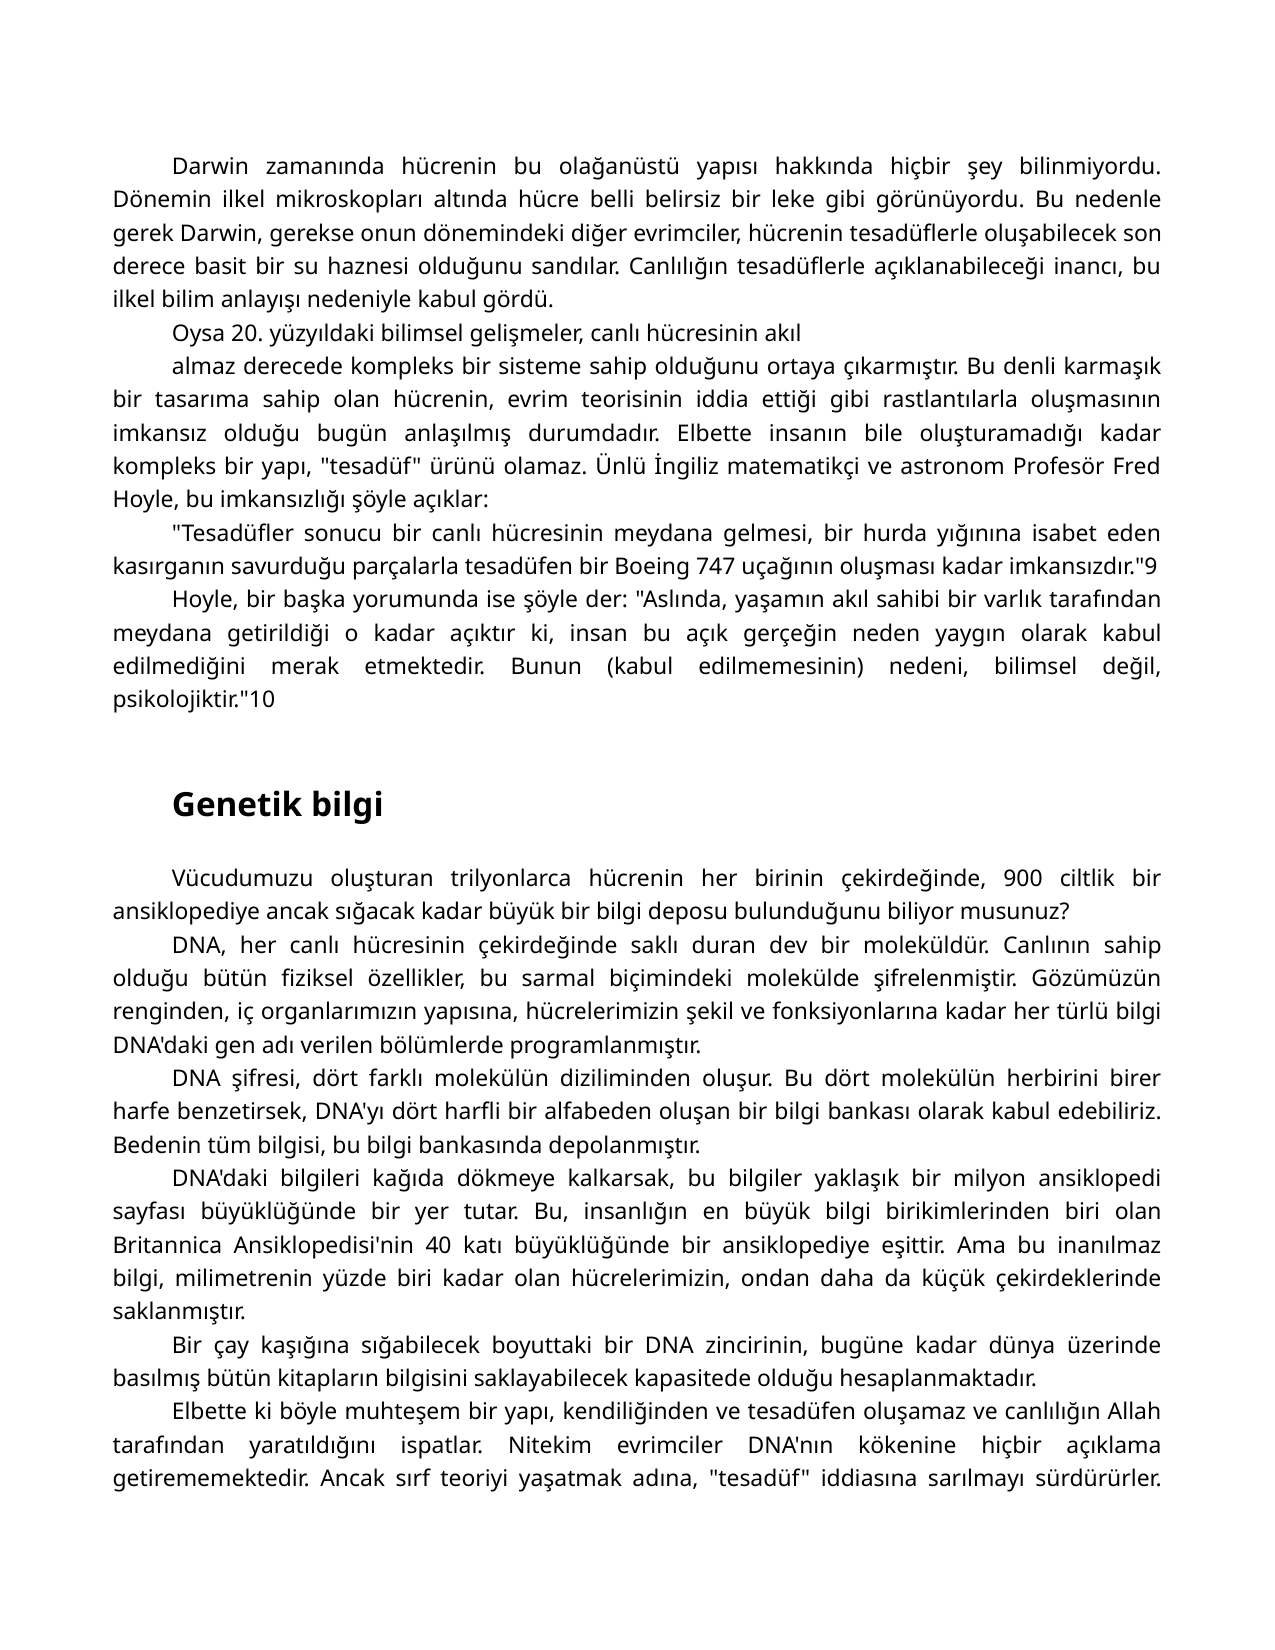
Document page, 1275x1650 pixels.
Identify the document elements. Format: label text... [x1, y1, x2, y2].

text Oysa 20. yüzyıldaki bilimsel gelişmeler, canlı hücresinin akıl [112, 314, 1162, 348]
text Vücudumuzu oluşturan trilyonlarca hücrenin her birinin çekirdeğinde, 900 ciltlik bir ansiklopediye ancak sığacak kadar büyük bir bilgi deposu bulunduğunu biliyor musunuz? [112, 860, 1162, 926]
text Darwin zamanında hücrenin bu olağanüstü yapısı hakkında hiçbir şey bilinmiyordu. Dönemin ilkel mikroskopları altında hücre belli belirsiz bir leke gibi görünüyordu. Bu nedenle gerek Darwin, gerekse onun dönemindeki diğer evrimciler, hücrenin tesadüflerle oluşabilecek son derece basit bir su haznesi olduğunu sandılar. Canlılığın tesadüflerle açıklanabileceği inancı, bu ilkel bilim anlayışı nedeniyle kabul gördü. [112, 148, 1162, 314]
text almaz derecede kompleks bir sisteme sahip olduğunu ortaya çıkarmıştır. Bu denli karmaşık bir tasarıma sahip olan hücrenin, evrim teorisinin iddia ettiği gibi rastlantılarla oluşmasının imkansız olduğu bugün anlaşılmış durumdadır. Elbette insanın bile oluşturamadığı kadar kompleks bir yapı, "tesadüf" ürünü olamaz. Ünlü İngiliz matematikçi ve astronom Profesör Fred Hoyle, bu imkansızlığı şöyle açıklar: [112, 348, 1162, 514]
text Bir çay kaşığına sığabilecek boyuttaki bir DNA zincirinin, bugüne kadar dünya üzerinde basılmış bütün kitapların bilgisini saklayabilecek kapasitede olduğu hesaplanmaktadır. [112, 1326, 1162, 1393]
subtitle Genetik bilgi [112, 781, 1162, 826]
text Elbette ki böyle muhteşem bir yapı, kendiliğinden ve tesadüfen oluşamaz ve canlılığın Allah tarafından yaratıldığını ispatlar. Nitekim evrimciler DNA'nın kökenine hiçbir açıklama getirememektedir. Ancak sırf teoriyi yaşatmak adına, "tesadüf" iddiasına sarılmayı sürdürürler. [112, 1393, 1162, 1493]
text "Tesadüfler sonucu bir canlı hücresinin meydana gelmesi, bir hurda yığınına isabet eden kasırganın savurduğu parçalarla tesadüfen bir Boeing 747 uçağının oluşması kadar imkansızdır."9 [112, 514, 1162, 581]
text DNA şifresi, dört farklı molekülün diziliminden oluşur. Bu dört molekülün herbirini birer harfe benzetirsek, DNA'yı dört harfli bir alfabeden oluşan bir bilgi bankası olarak kabul edebiliriz. Bedenin tüm bilgisi, bu bilgi bankasında depolanmıştır. [112, 1060, 1162, 1160]
text DNA, her canlı hücresinin çekirdeğinde saklı duran dev bir moleküldür. Canlının sahip olduğu bütün fiziksel özellikler, bu sarmal biçimindeki molekülde şifrelenmiştir. Gözümüzün renginden, iç organlarımızın yapısına, hücrelerimizin şekil ve fonksiyonlarına kadar her türlü bilgi DNA'daki gen adı verilen bölümlerde programlanmıştır. [112, 926, 1162, 1060]
text DNA'daki bilgileri kağıda dökmeye kalkarsak, bu bilgiler yaklaşık bir milyon ansiklopedi sayfası büyüklüğünde bir yer tutar. Bu, insanlığın en büyük bilgi birikimlerinden biri olan Britannica Ansiklopedisi'nin 40 katı büyüklüğünde bir ansiklopediye eşittir. Ama bu inanılmaz bilgi, milimetrenin yüzde biri kadar olan hücrelerimizin, ondan daha da küçük çekirdeklerinde saklanmıştır. [112, 1160, 1162, 1326]
text Hoyle, bir başka yorumunda ise şöyle der: "Aslında, yaşamın akıl sahibi bir varlık tarafından meydana getirildiği o kadar açıktır ki, insan bu açık gerçeğin neden yaygın olarak kabul edilmediğini merak etmektedir. Bunun (kabul edilmemesinin) nedeni, bilimsel değil, psikolojiktir."10 [112, 581, 1162, 714]
